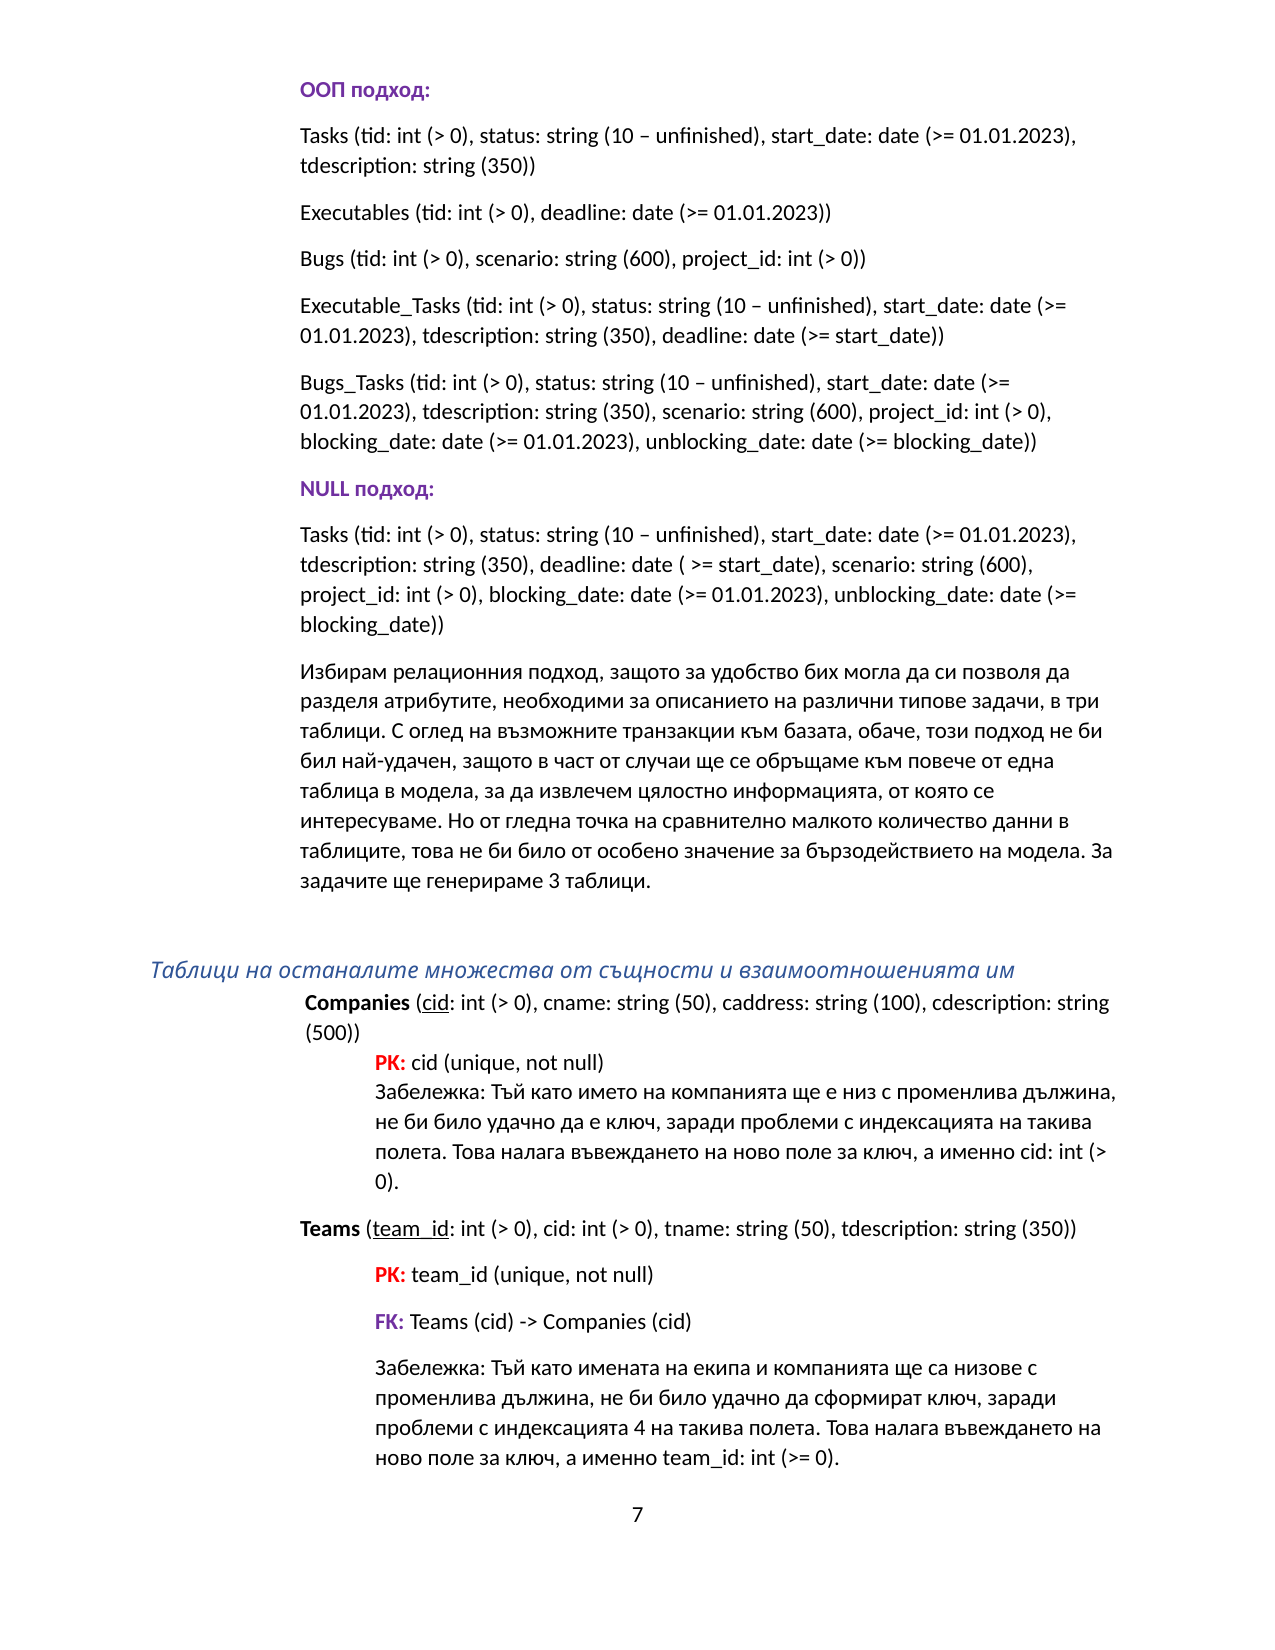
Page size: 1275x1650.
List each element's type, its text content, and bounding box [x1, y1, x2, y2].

list Companies (cid: int (> 0), cname: string (50), caddress: string (100), cdescription: string (500)) [305, 988, 1125, 1046]
list PK: cid (unique, not null) [305, 1048, 1125, 1076]
text Bugs (tid: int (> 0), scenario: string (600), project_id: int (> 0)) [225, 244, 1125, 273]
text Bugs_Tasks (tid: int (> 0), status: string (10 – unfinished), start_date: date (>= 01.01.2023), tdescription: string (350), scenario: string (600), project_id: int (> 0), blocking_date: date (>= 01.01.2023), unblocking_date: date (>= blocking_date)) [300, 368, 1125, 455]
text Избирам релационния подход, защото за удобство бих могла да си позволя да разделя атрибутите, необходими за описанието на различни типове задачи, в три таблици. С оглед на възможните транзакции към базата, обаче, този подход не би бил най-удачен, защото в част от случаи ще се обръщаме към повече от една таблица в модела, за да извлечем цялостно информацията, от която се интересуваме. Но от гледна точка на сравнително малкото количество данни в таблиците, това не би било от особено значение за бързодействието на модела. За задачите ще генерираме 3 таблици. [300, 657, 1125, 894]
subtitle Таблици на останалите множества от същности и взаимоотношенията им [150, 954, 1125, 986]
text Tasks (tid: int (> 0), status: string (10 – unfinished), start_date: date (>= 01.01.2023), tdescription: string (350), deadline: date ( >= start_date), scenario: string (600), project_id: int (> 0), blocking_date: date (>= 01.01.2023), unblocking_date: date (>= blocking_date)) [300, 521, 1125, 638]
text Executables (tid: int (> 0), deadline: date (>= 01.01.2023)) [225, 198, 1125, 226]
text ООП подход: [225, 75, 1125, 103]
text PK: team_id (unique, not null) [300, 1260, 1125, 1288]
text FK: Teams (cid) -> Companies (cid) [300, 1307, 1125, 1335]
text Забележка: Тъй като имената на екипа и компанията ще са низове с променлива дължина, не би било удачно да сформират ключ, заради проблеми с индексацията 4 на такива полета. Това налага въвеждането на ново поле за ключ, а именно team_id: int (>= 0). [375, 1353, 1125, 1471]
text Executable_Tasks (tid: int (> 0), status: string (10 – unfinished), start_date: date (>= 01.01.2023), tdescription: string (350), deadline: date (>= start_date)) [300, 291, 1125, 349]
list Забележка: Тъй като името на компанията ще е низ с променлива дължина, не би било удачно да е ключ, заради проблеми с индексацията на такива полета. Това налага въвеждането на ново поле за ключ, а именно cid: int (> 0). [375, 1077, 1125, 1195]
text NULL подход: [225, 474, 1125, 502]
text Tasks (tid: int (> 0), status: string (10 – unfinished), start_date: date (>= 01.01.2023), tdescription: string (350)) [300, 122, 1125, 179]
text Teams (team_id: int (> 0), cid: int (> 0), tname: string (50), tdescription: string (350)) [225, 1214, 1125, 1242]
